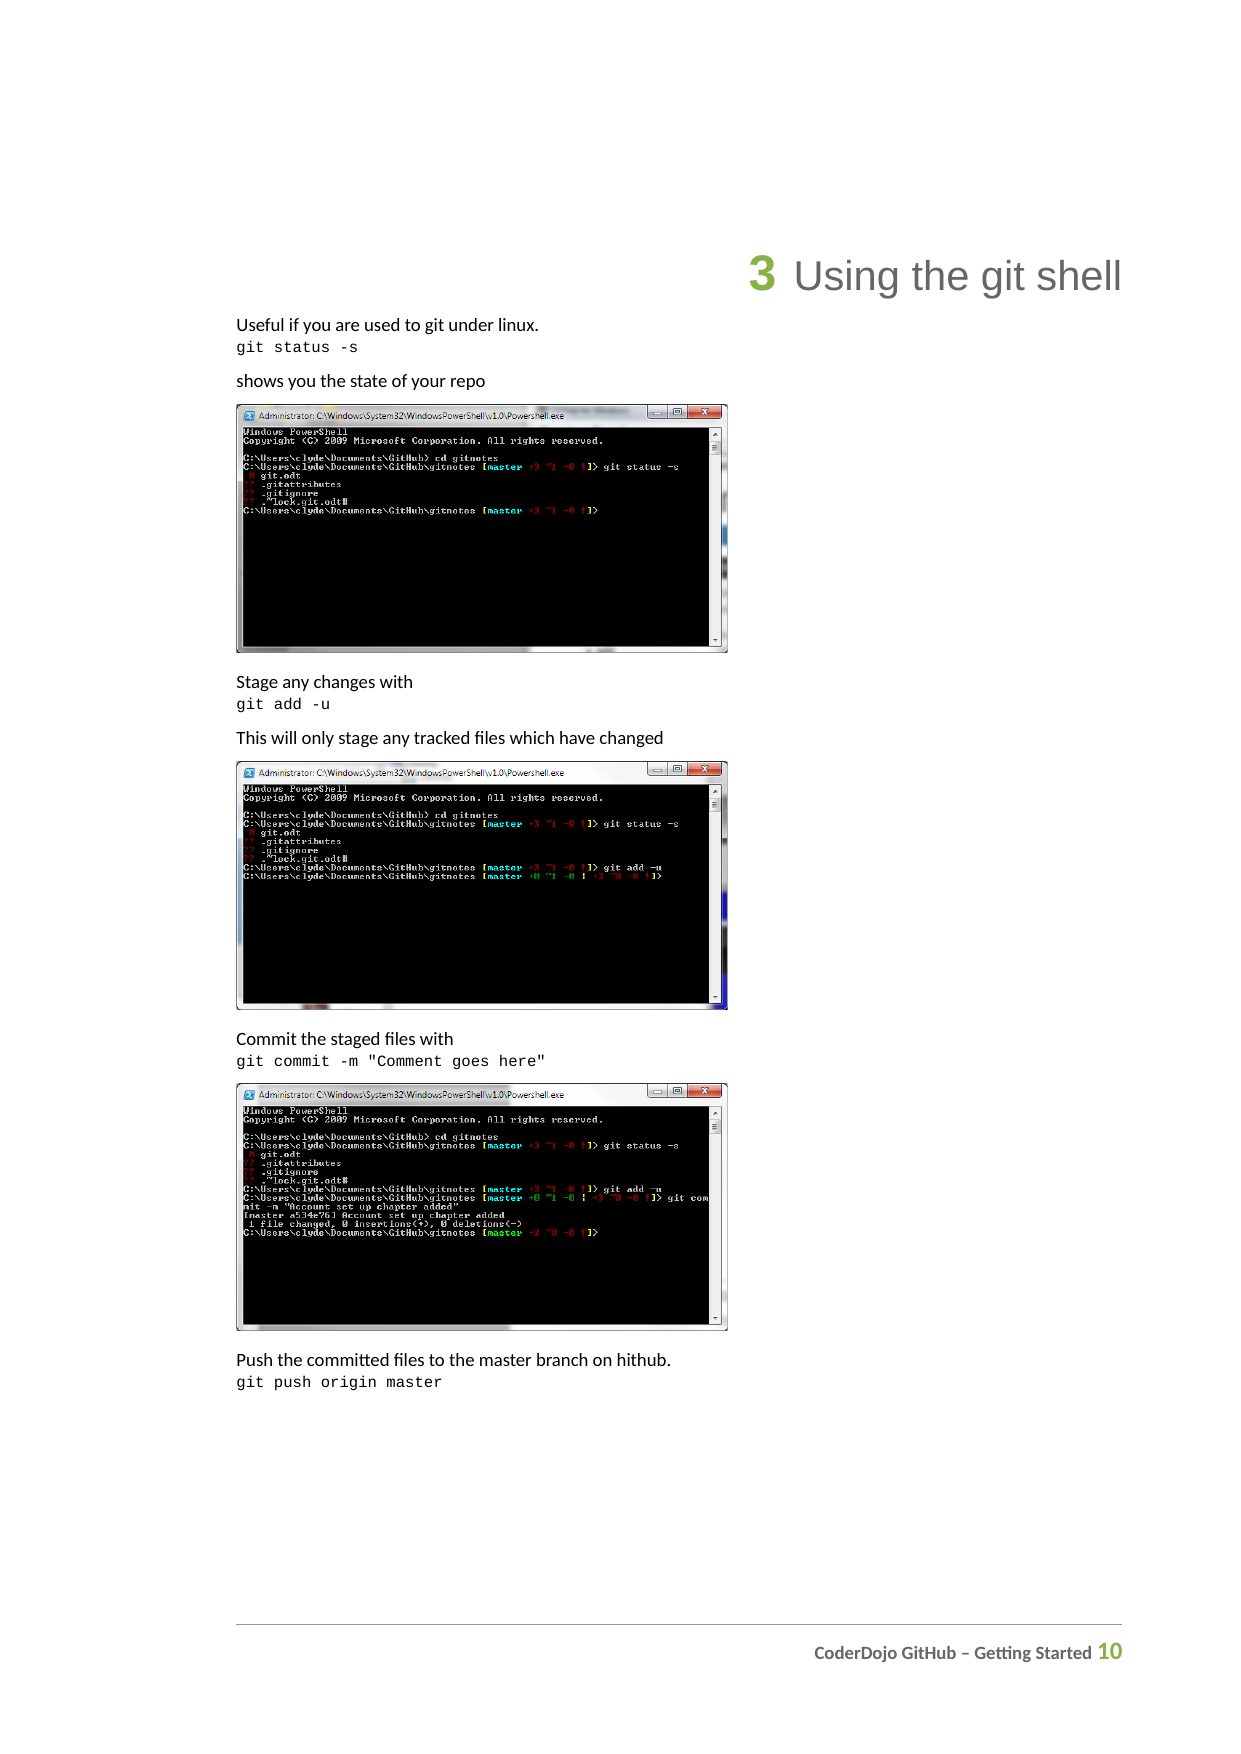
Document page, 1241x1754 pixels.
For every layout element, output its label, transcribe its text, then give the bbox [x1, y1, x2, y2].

text This will only stage any tracked files which have changed [236, 726, 1122, 749]
text shows you the state of your repo [236, 369, 1122, 392]
picture [236, 404, 728, 653]
text Useful if you are used to git under linux. [236, 313, 1122, 336]
text git add -u [236, 693, 1122, 714]
text git push origin master [236, 1371, 1122, 1392]
text Stage any changes with [236, 670, 1122, 693]
text git commit -m "Comment goes here" [236, 1050, 1122, 1071]
text Push the committed files to the master branch on hithub. [236, 1348, 1122, 1371]
picture [236, 1083, 728, 1331]
subtitle Using the git shell [236, 243, 1122, 301]
text git status -s [236, 336, 1122, 357]
text Commit the staged files with [236, 1027, 1122, 1050]
picture [236, 761, 728, 1010]
